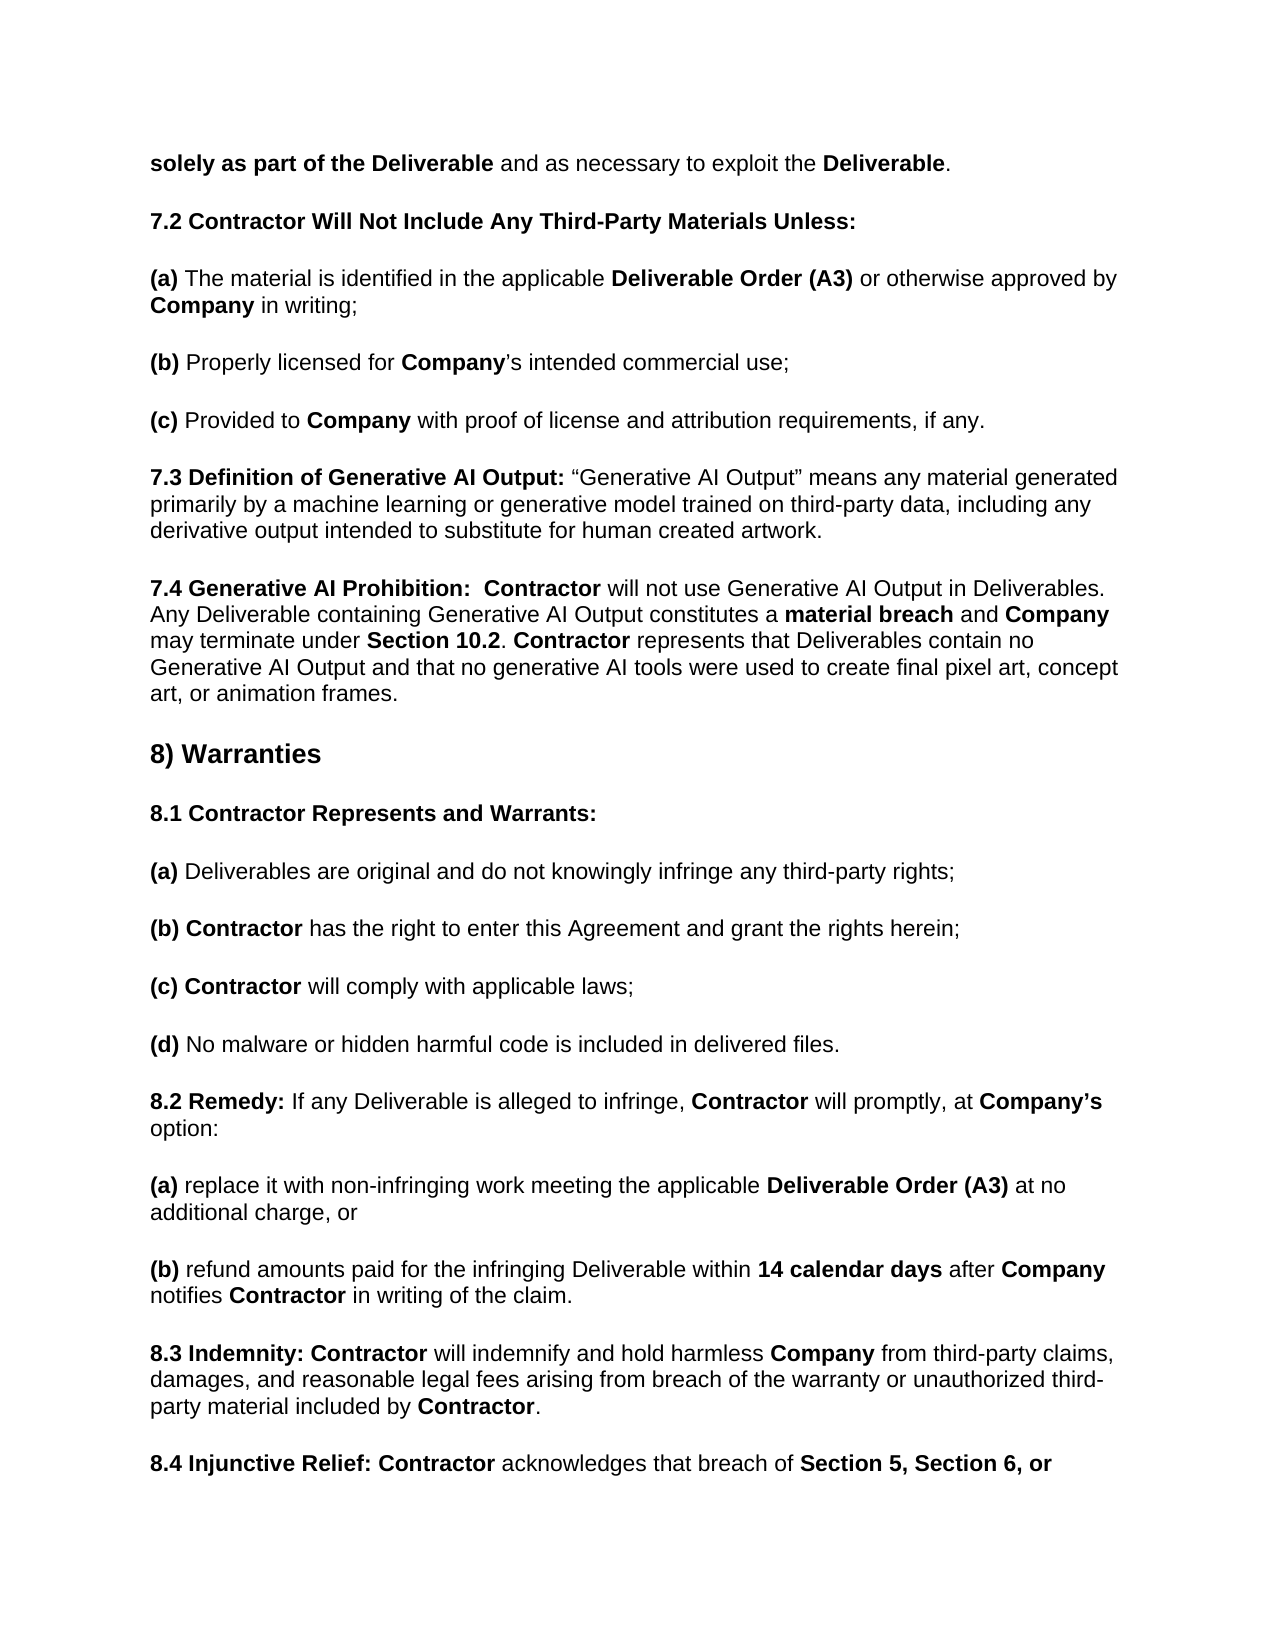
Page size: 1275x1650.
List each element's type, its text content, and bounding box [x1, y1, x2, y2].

text (c) Provided to Company with proof of license and attribution requirements, if any. [150, 407, 1125, 433]
text (b) refund amounts paid for the infringing Deliverable within 14 calendar days after Company notifies Contractor in writing of the claim. [150, 1256, 1125, 1309]
text 8.1 Contractor Represents and Warrants: [150, 800, 1125, 827]
text 8.2 Remedy: If any Deliverable is alleged to infringe, Contractor will promptly, at Company’s option: [150, 1088, 1125, 1141]
text 8.4 Injunctive Relief: Contractor acknowledges that breach of Section 5, Section 6, or [150, 1450, 1125, 1477]
text (b) Contractor has the right to enter this Agreement and grant the rights herein; [150, 915, 1125, 942]
text (a) replace it with non-infringing work meeting the applicable Deliverable Order (A3) at no additional charge, or [150, 1172, 1125, 1225]
text (b) Properly licensed for Company’s intended commercial use; [150, 349, 1125, 376]
text 7.4 Generative AI Prohibition: Contractor will not use Generative AI Output in Deliverables. Any Deliverable containing Generative AI Output constitutes a material breach and Company may terminate under Section 10.2. Contractor represents that Deliverables contain no Generative AI Output and that no generative AI tools were used to create final pixel art, concept art, or animation frames. [150, 575, 1125, 706]
text 8.3 Indemnity: Contractor will indemnify and hold harmless Company from third-party claims, damages, and reasonable legal fees arising from breach of the warranty or unauthorized third-party material included by Contractor. [150, 1340, 1125, 1419]
text solely as part of the Deliverable and as necessary to exploit the Deliverable. [150, 150, 1125, 176]
text 7.3 Definition of Generative AI Output: “Generative AI Output” means any material generated primarily by a machine learning or generative model trained on third-party data, including any derivative output intended to substitute for human created artwork. [150, 464, 1125, 543]
text 7.2 Contractor Will Not Include Any Third-Party Materials Unless: [150, 208, 1125, 234]
text (a) The material is identified in the applicable Deliverable Order (A3) or otherwise approved by Company in writing; [150, 265, 1125, 318]
text (c) Contractor will comply with applicable laws; [150, 973, 1125, 999]
text (d) No malware or hidden harmful code is included in delivered files. [150, 1031, 1125, 1057]
text (a) Deliverables are original and do not knowingly infringe any third-party rights; [150, 858, 1125, 884]
subtitle 8) Warranties [150, 738, 1125, 769]
